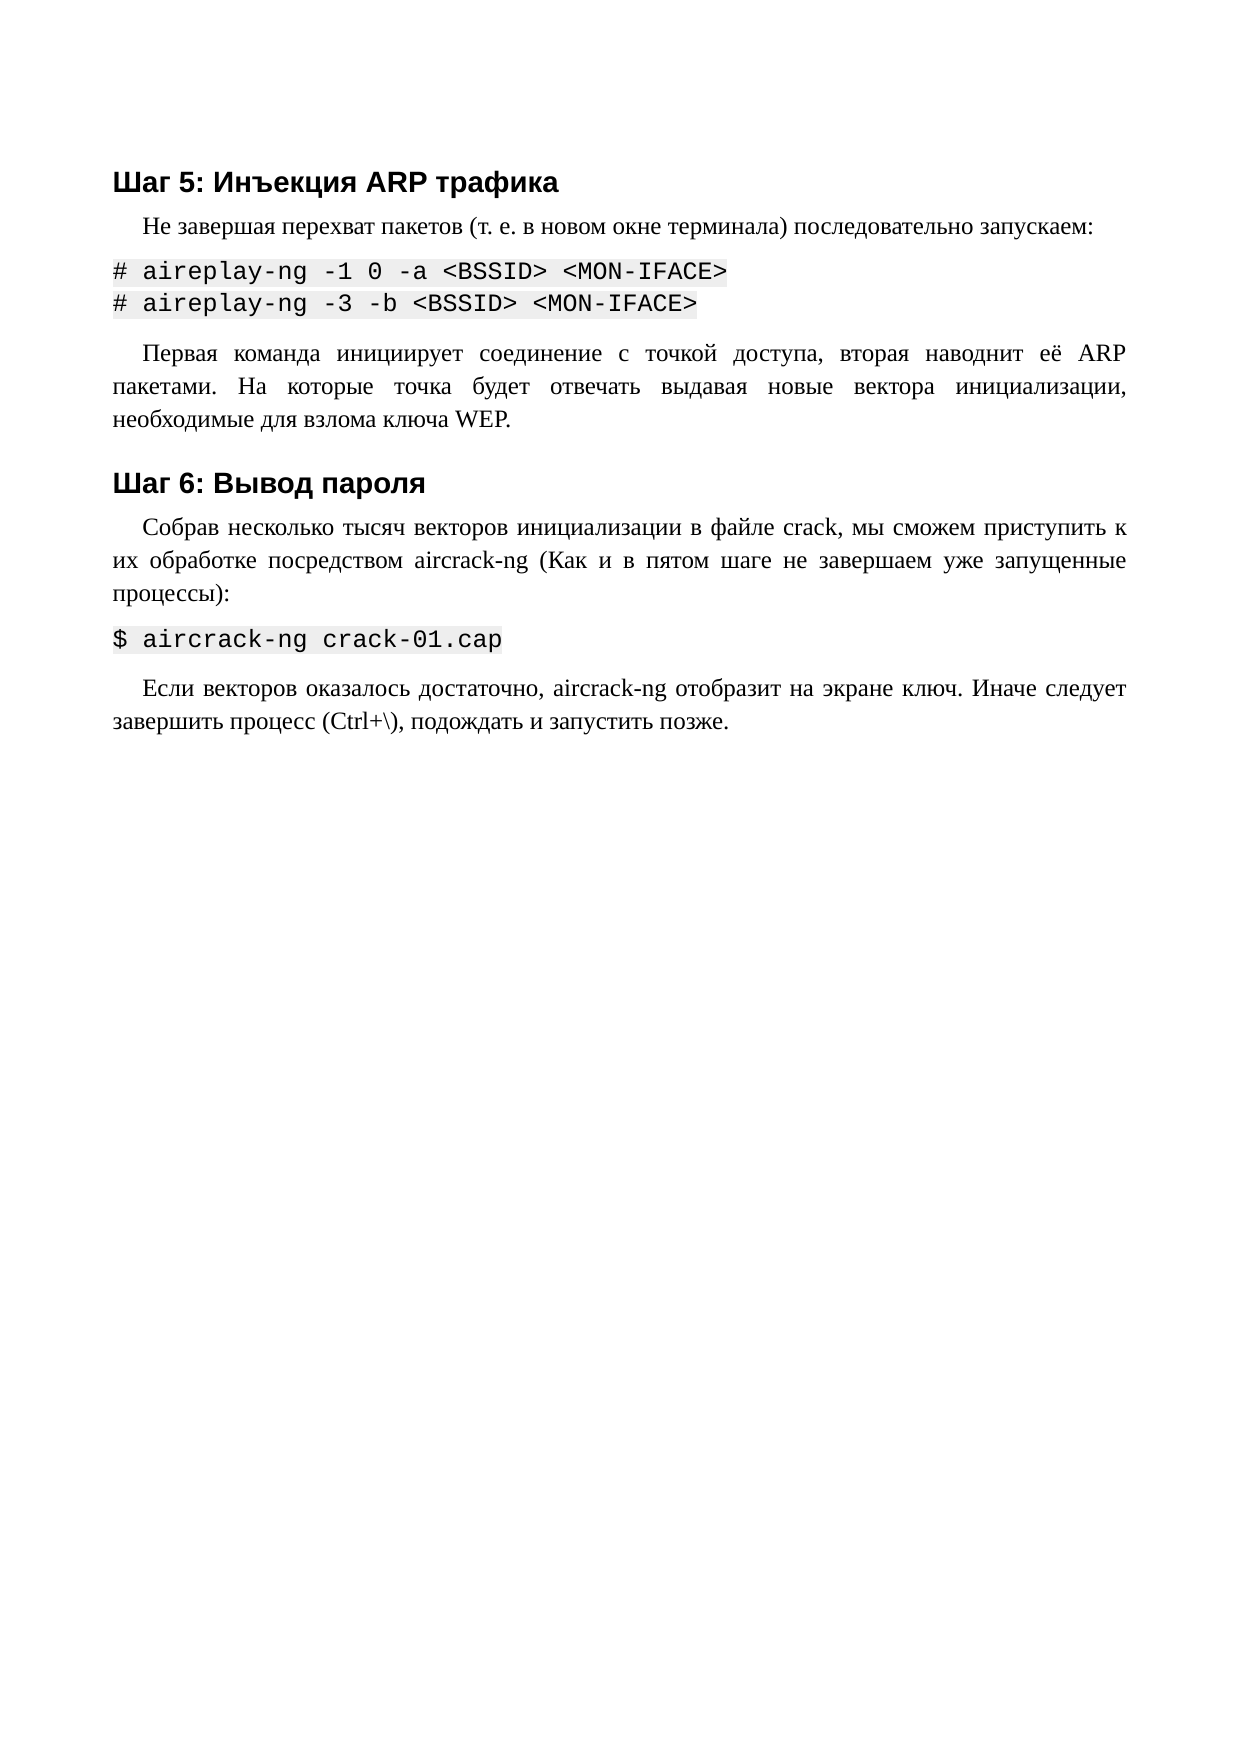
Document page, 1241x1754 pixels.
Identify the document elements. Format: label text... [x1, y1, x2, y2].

subtitle Шаг 6: Вывод пароля [112, 466, 1128, 500]
text Не завершая перехват пакетов (т. е. в новом окне терминала) последовательно запускаем: [112, 211, 1128, 239]
text Если векторов оказалось достаточно, aircrack-ng отобразит на экране ключ. Иначе следует завершить процесс (Ctrl+\), подождать и запустить позже. [112, 673, 1128, 735]
text Первая команда инициирует соединение с точкой доступа, вторая наводнит её ARP пакетами. На которые точка будет отвечать выдавая новые вектора инициализации, необходимые для взлома ключа WEP. [112, 338, 1128, 433]
subtitle Шаг 5: Инъекция ARP трафика [112, 164, 1128, 198]
text # aireplay-ng -1 0 -a <BSSID> <MON-IFACE> # aireplay-ng -3 -b <BSSID> <MON-IFACE> [112, 258, 1128, 319]
text Собрав несколько тысяч векторов инициализации в файле crack, мы сможем приступить к их обработке посредством aircrack-ng (Как и в пятом шаге не завершаем уже запущенные процессы): [112, 512, 1128, 607]
text $ aircrack-ng crack-01.cap [502, 626, 1128, 654]
